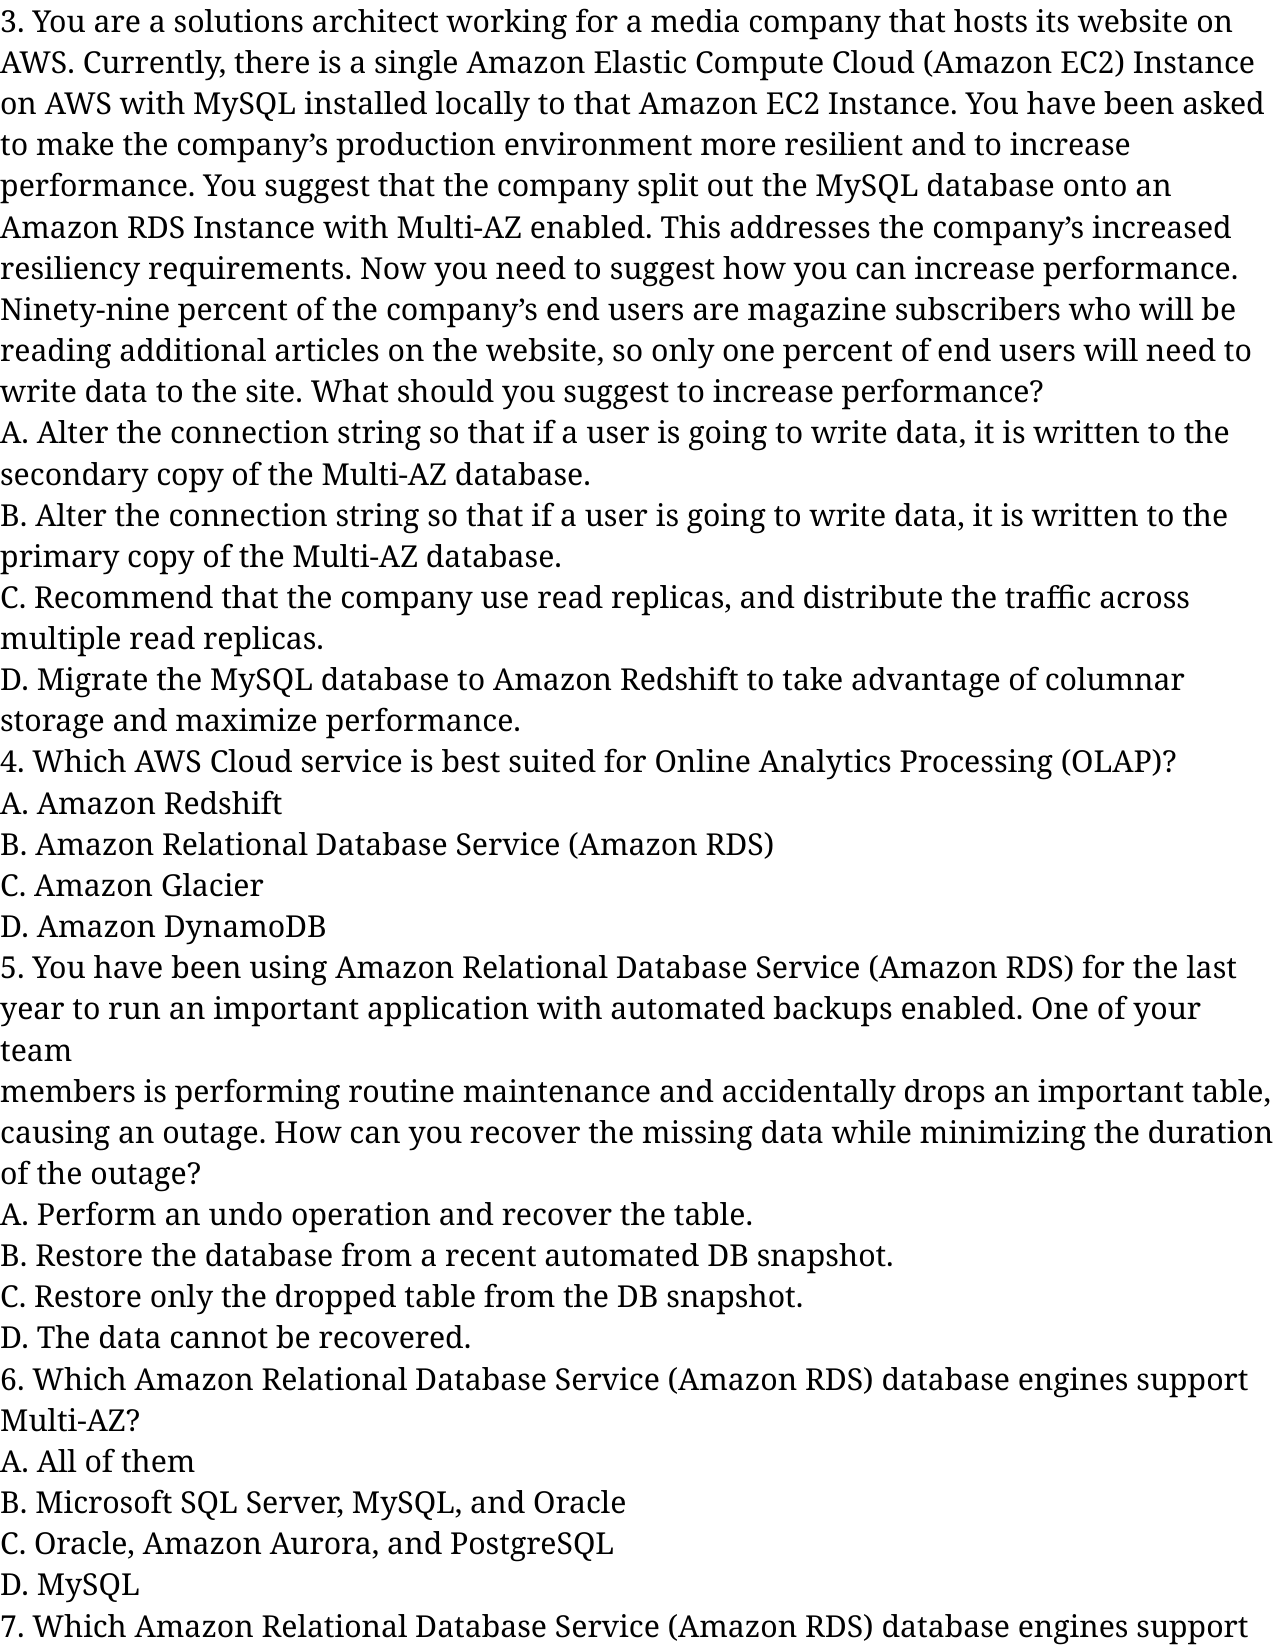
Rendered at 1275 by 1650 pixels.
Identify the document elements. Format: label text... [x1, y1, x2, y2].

text reading additional articles on the website, so only one percent of end users will need to [0, 329, 1275, 370]
text 3. You are a solutions architect working for a media company that hosts its website on [0, 0, 1275, 41]
text 7. Which Amazon Relational Database Service (Amazon RDS) database engines support [0, 1605, 1275, 1646]
text C. Recommend that the company use read replicas, and distribute the traffic across [0, 576, 1275, 617]
text Ninety-nine percent of the company’s end users are magazine subscribers who will be [0, 288, 1275, 329]
text year to run an important application with automated backups enabled. One of your team [0, 987, 1275, 1070]
text D. The data cannot be recovered. [0, 1317, 1275, 1358]
text B. Microsoft SQL Server, MySQL, and Oracle [0, 1481, 1275, 1522]
text AWS. Currently, there is a single Amazon Elastic Compute Cloud (Amazon EC2) Instance [0, 41, 1275, 82]
text write data to the site. What should you suggest to increase performance? [0, 370, 1275, 411]
text A. Amazon Redshift [0, 782, 1275, 823]
text primary copy of the Multi-AZ database. [0, 535, 1275, 576]
text resiliency requirements. Now you need to suggest how you can increase performance. [0, 247, 1275, 288]
text C. Restore only the dropped table from the DB snapshot. [0, 1276, 1275, 1317]
text members is performing routine maintenance and accidentally drops an important table, [0, 1070, 1275, 1111]
text performance. You suggest that the company split out the MySQL database onto an [0, 164, 1275, 206]
text 5. You have been using Amazon Relational Database Service (Amazon RDS) for the last [0, 946, 1275, 987]
text A. All of them [0, 1440, 1275, 1481]
text of the outage? [0, 1152, 1275, 1193]
text causing an outage. How can you recover the missing data while minimizing the duration [0, 1111, 1275, 1152]
text C. Oracle, Amazon Aurora, and PostgreSQL [0, 1522, 1275, 1563]
text B. Amazon Relational Database Service (Amazon RDS) [0, 823, 1275, 864]
text Amazon RDS Instance with Multi-AZ enabled. This addresses the company’s increased [0, 206, 1275, 247]
text to make the company’s production environment more resilient and to increase [0, 123, 1275, 164]
text D. Amazon DynamoDB [0, 905, 1275, 946]
text B. Alter the connection string so that if a user is going to write data, it is written to the [0, 494, 1275, 535]
text on AWS with MySQL installed locally to that Amazon EC2 Instance. You have been asked [0, 82, 1275, 123]
text multiple read replicas. [0, 617, 1275, 658]
text 6. Which Amazon Relational Database Service (Amazon RDS) database engines support [0, 1358, 1275, 1399]
text D. MySQL [0, 1563, 1275, 1605]
text storage and maximize performance. [0, 699, 1275, 741]
text secondary copy of the Multi-AZ database. [0, 453, 1275, 494]
text A. Perform an undo operation and recover the table. [0, 1193, 1275, 1234]
text B. Restore the database from a recent automated DB snapshot. [0, 1234, 1275, 1276]
text Multi-AZ? [0, 1399, 1275, 1440]
text D. Migrate the MySQL database to Amazon Redshift to take advantage of columnar [0, 658, 1275, 699]
text A. Alter the connection string so that if a user is going to write data, it is written to the [0, 411, 1275, 453]
text 4. Which AWS Cloud service is best suited for Online Analytics Processing (OLAP)? [0, 741, 1275, 782]
text C. Amazon Glacier [0, 864, 1275, 905]
